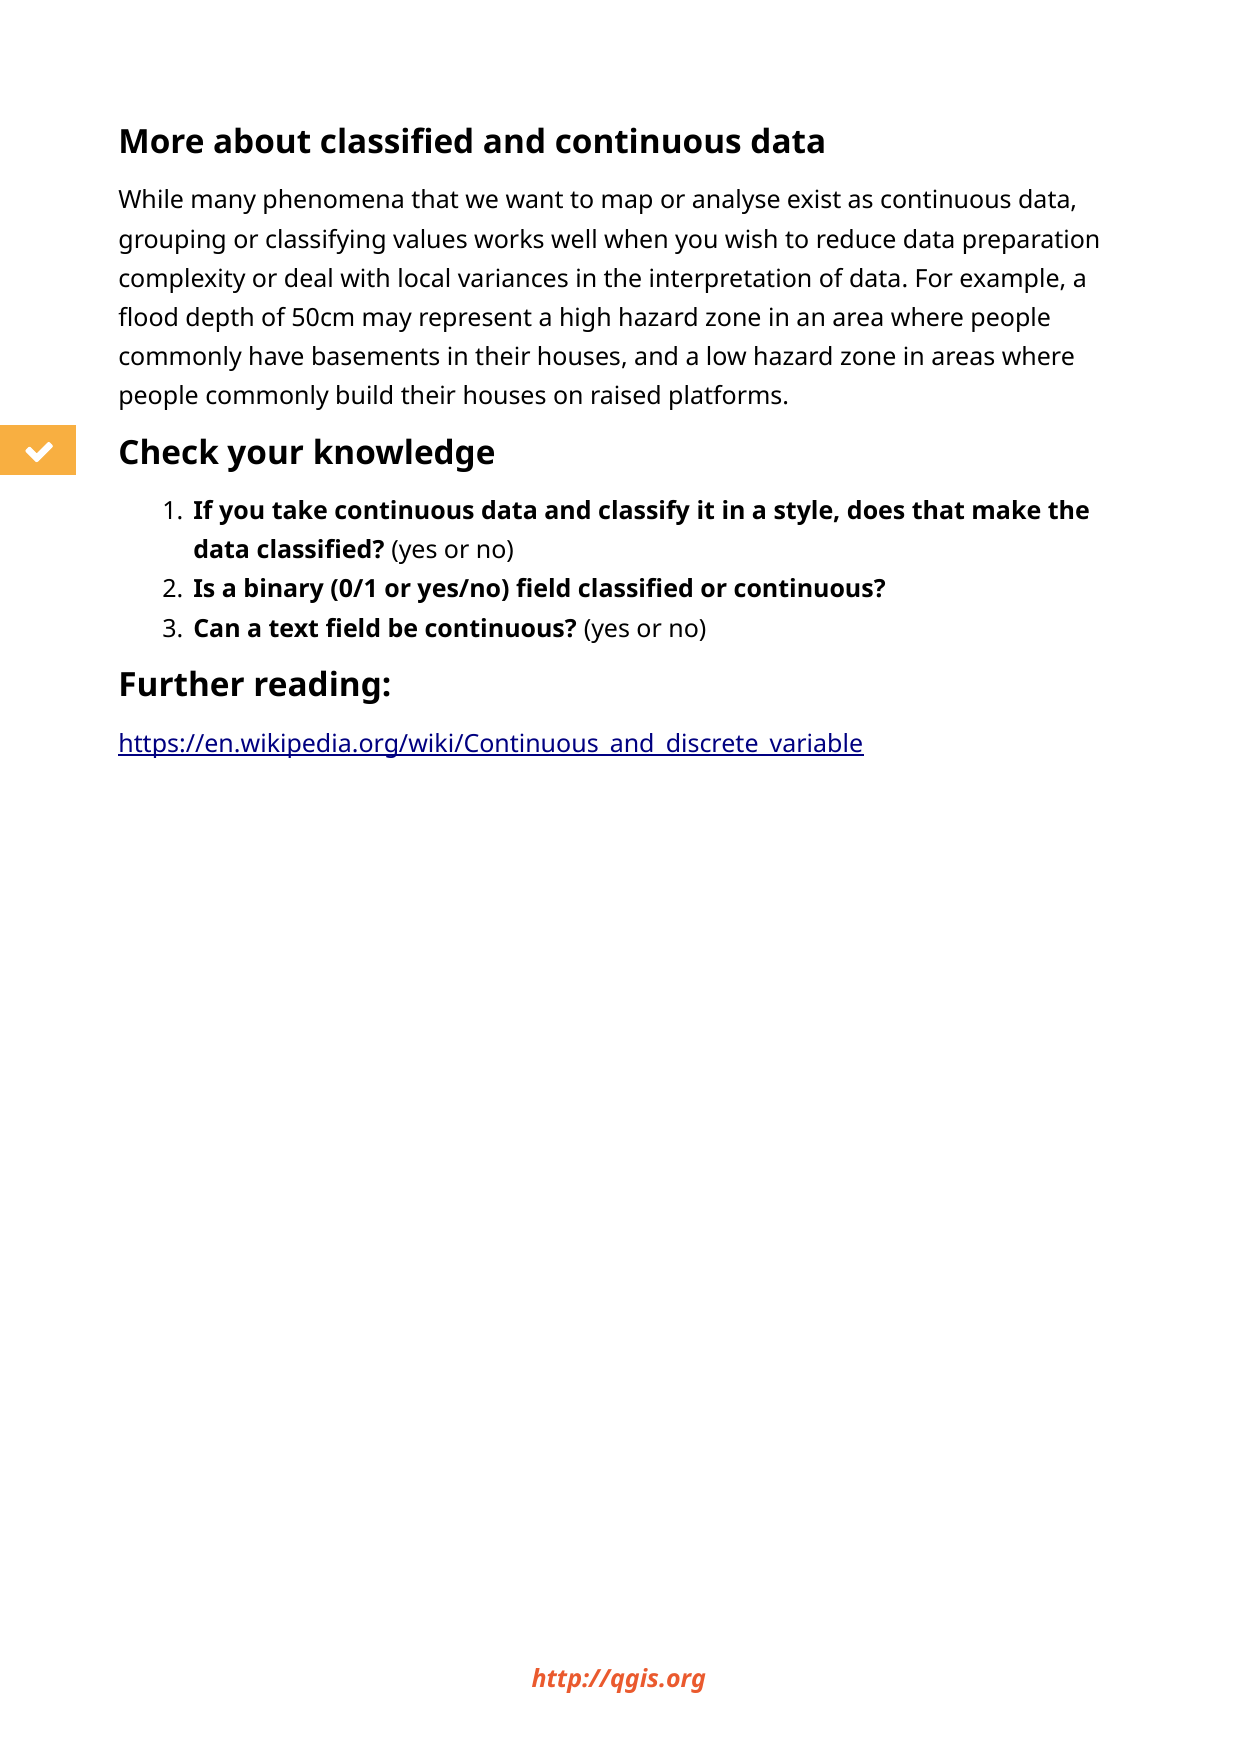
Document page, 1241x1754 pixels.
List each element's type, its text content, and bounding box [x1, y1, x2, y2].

list Can a text field be continuous? (yes or no) [156, 610, 1122, 644]
text https://en.wikipedia.org/wiki/Continuous_and_discrete_variable [118, 725, 1122, 759]
subtitle Check your knowledge [118, 429, 1122, 474]
subtitle Further reading: [118, 661, 1122, 707]
text While many phenomena that we want to map or analyse exist as continuous data, grouping or classifying values works well when you wish to reduce data preparation complexity or deal with local variances in the interpretation of data. For example, a flood depth of 50cm may represent a high hazard zone in an area where people commonly have basements in their houses, and a low hazard zone in areas where people commonly build their houses on raised platforms. [118, 182, 1122, 412]
list If you take continuous data and classify it in a style, does that make the data classified? (yes or no) [156, 493, 1122, 566]
list Is a binary (0/1 or yes/no) field classified or continuous? [156, 571, 1122, 605]
subtitle More about classified and continuous data [118, 118, 1122, 163]
